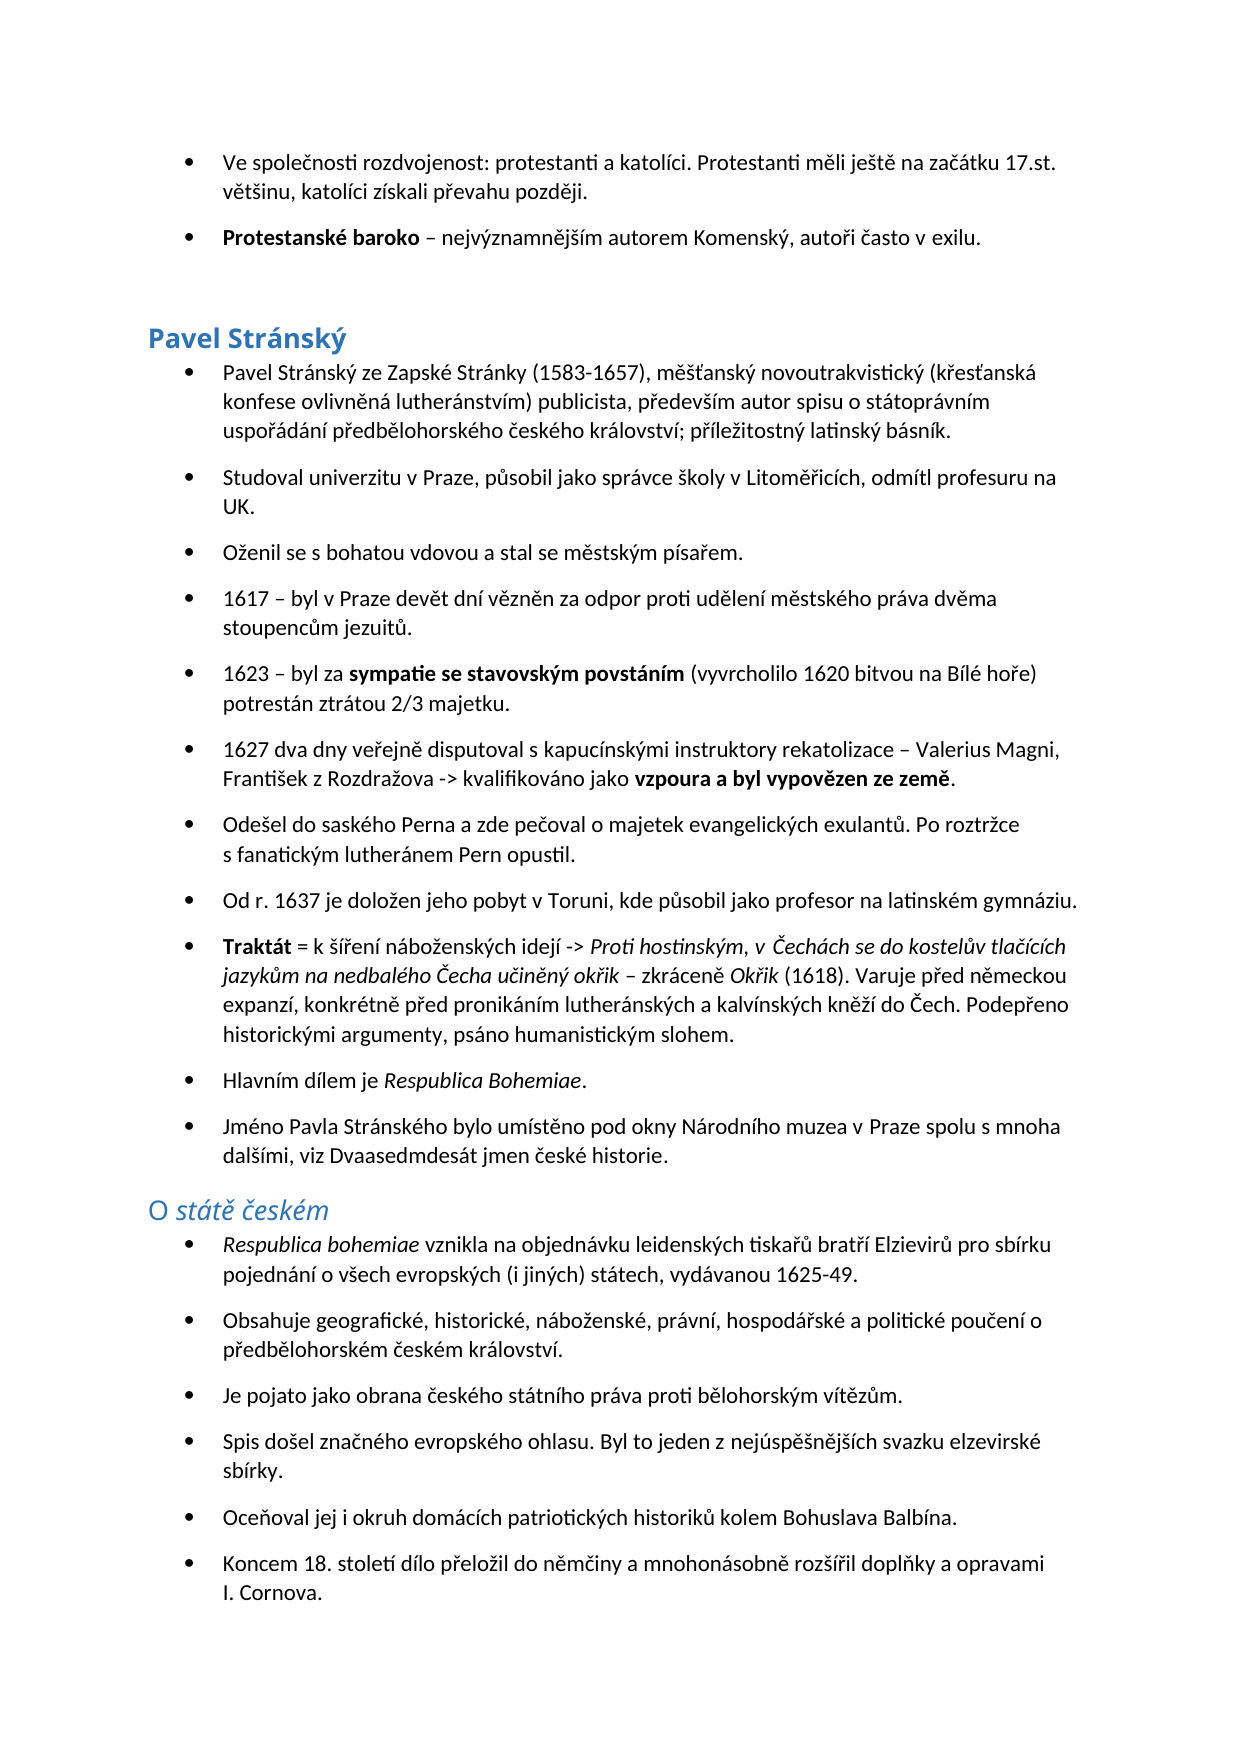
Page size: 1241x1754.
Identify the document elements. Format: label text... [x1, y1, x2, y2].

subtitle O státě českém [148, 1192, 1093, 1228]
list Odešel do saského Perna a zde pečoval o majetek evangelických exulantů. Po roztržce s fanatickým lutheránem Pern opustil. [185, 810, 1093, 868]
subtitle Pavel Stránský [148, 319, 1093, 356]
list 1617 – byl v Praze devět dní vězněn za odpor proti udělení městského práva dvěma stoupencům jezuitů. [185, 584, 1093, 642]
list Koncem 18. století dílo přeložil do němčiny a mnohonásobně rozšířil doplňky a opravami I. Cornova. [185, 1549, 1093, 1606]
list Studoval univerzitu v Praze, působil jako správce školy v Litoměřicích, odmítl profesuru na UK. [185, 463, 1093, 520]
list Respublica bohemiae vznikla na objednávku leidenských tiskařů bratří Elzievirů pro sbírku pojednání o všech evropských (i jiných) státech, vydávanou 1625-49. [185, 1230, 1093, 1288]
list Pavel Stránský ze Zapské Stránky (1583-1657), měšťanský novoutrakvistický (křesťanská konfese ovlivněná lutheránstvím) publicista, především autor spisu o státoprávním uspořádání předbělohorského českého království; příležitostný latinský básník. [185, 358, 1093, 445]
list Jméno Pavla Stránského bylo umístěno pod okny Národního muzea v Praze spolu s mnoha dalšími, viz Dvaasedmdesát jmen české historie. [185, 1112, 1093, 1169]
list Ve společnosti rozdvojenost: protestanti a katolíci. Protestanti měli ještě na začátku 17.st. většinu, katolíci získali převahu později. [185, 148, 1093, 205]
list 1627 dva dny veřejně disputoval s kapucínskými instruktory rekatolizace – Valerius Magni, František z Rozdražova -> kvalifikováno jako vzpoura a byl vypovězen ze země. [185, 735, 1093, 792]
list Od r. 1637 je doložen jeho pobyt v Toruni, kde působil jako profesor na latinském gymnáziu. [185, 886, 1093, 914]
list 1623 – byl za sympatie se stavovským povstáním (vyvrcholilo 1620 bitvou na Bílé hoře) potrestán ztrátou 2/3 majetku. [185, 659, 1093, 717]
list Spis došel značného evropského ohlasu. Byl to jeden z nejúspěšnějších svazku elzevirské sbírky. [185, 1427, 1093, 1484]
list Traktát = k šíření náboženských idejí -> Proti hostinským, v Čechách se do kostelův tlačících jazykům na nedbalého Čecha učiněný okřik – zkráceně Okřik (1618). Varuje před německou expanzí, konkrétně před pronikáním lutheránských a kalvínských kněží do Čech. Podepřeno historickými argumenty, psáno humanistickým slohem. [185, 932, 1093, 1048]
list Oženil se s bohatou vdovou a stal se městským písařem. [185, 538, 1093, 566]
list Protestanské baroko – nejvýznamnějším autorem Komenský, autoři často v exilu. [185, 223, 1093, 251]
list Obsahuje geografické, historické, náboženské, právní, hospodářské a politické poučení o předbělohorském českém království. [185, 1306, 1093, 1363]
list Hlavním dílem je Respublica Bohemiae. [185, 1066, 1093, 1094]
list Je pojato jako obrana českého státního práva proti bělohorským vítězům. [185, 1381, 1093, 1409]
list Oceňoval jej i okruh domácích patriotických historiků kolem Bohuslava Balbína. [185, 1503, 1093, 1531]
